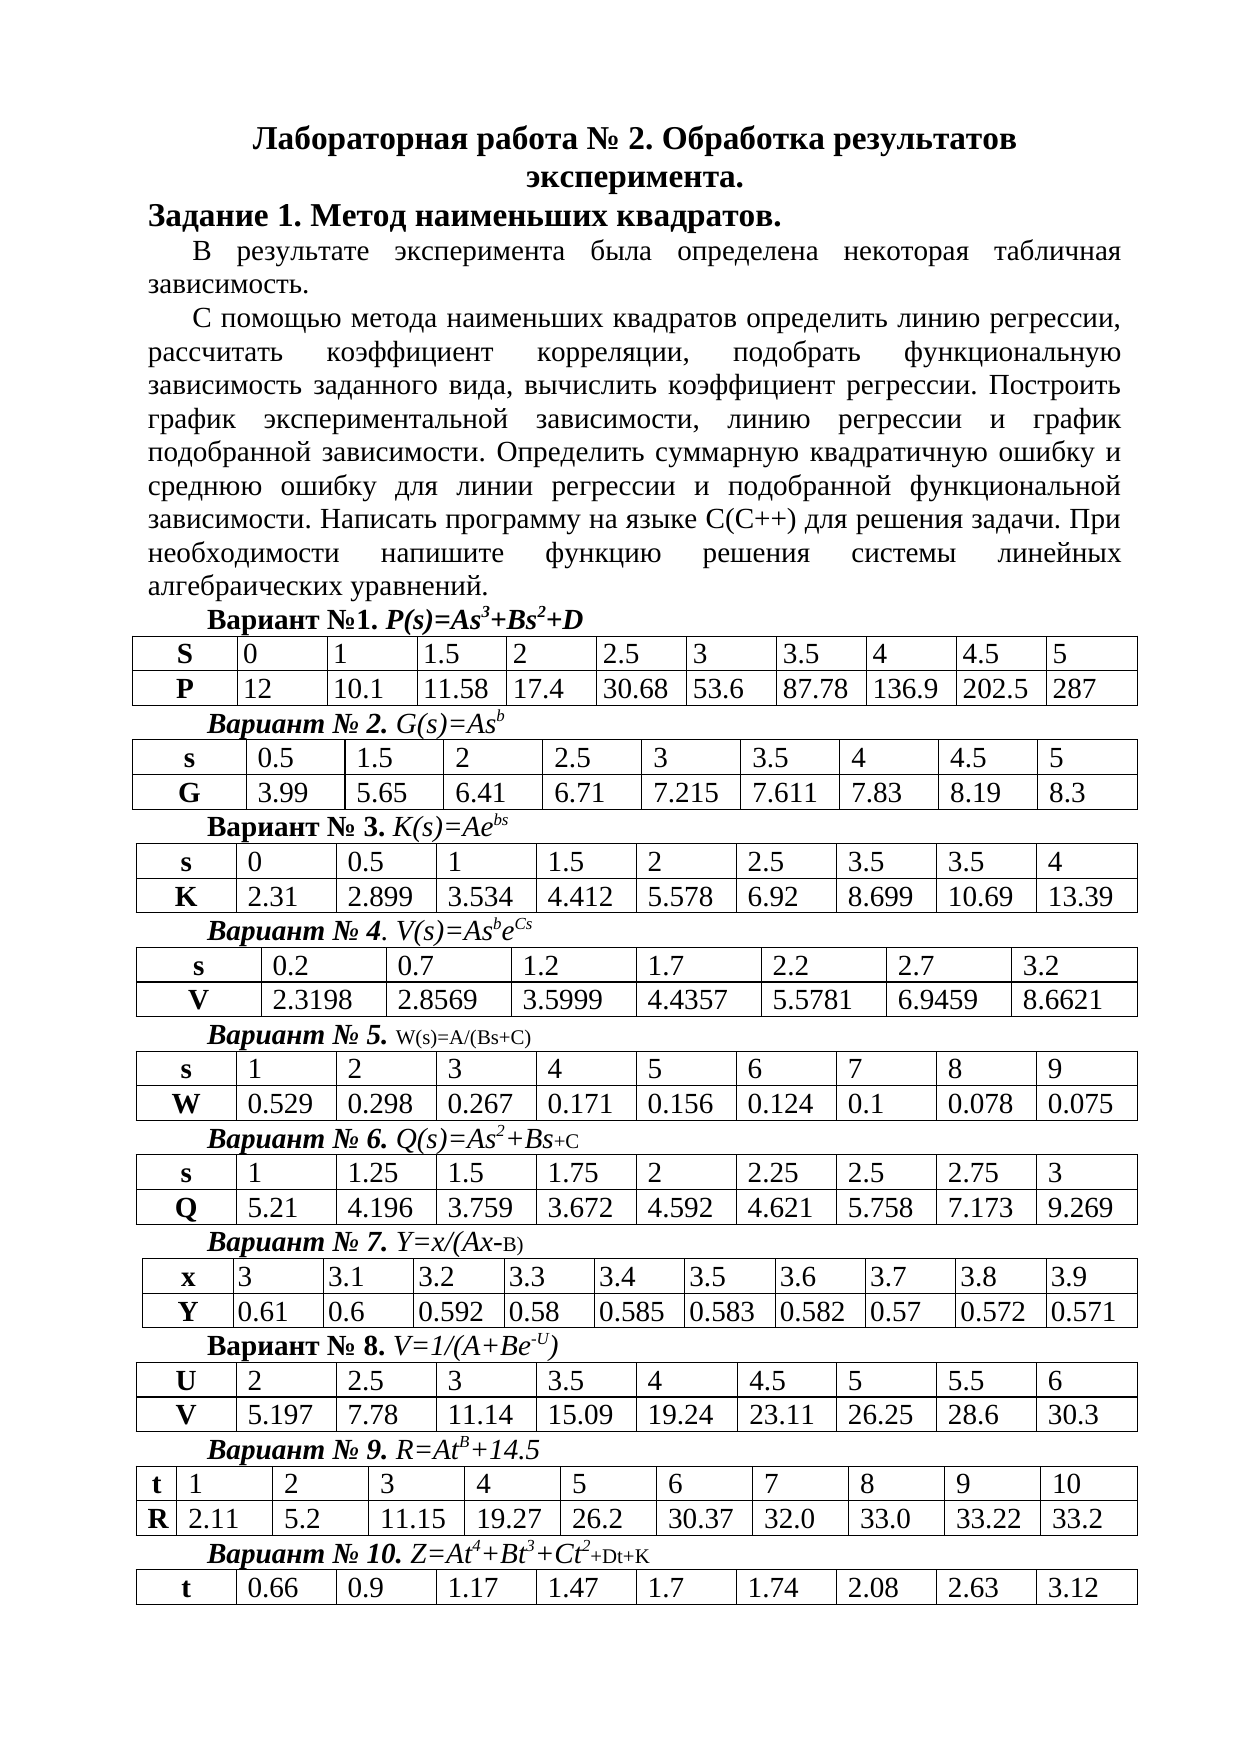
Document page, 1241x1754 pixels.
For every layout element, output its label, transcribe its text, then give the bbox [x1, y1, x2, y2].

table_header 3 [1037, 1155, 1137, 1189]
table_header 2.25 [737, 1155, 836, 1189]
table_header S [133, 637, 237, 670]
table_header 1.17 [437, 1570, 536, 1604]
table_header 5 [1047, 637, 1137, 670]
table_header 2 [637, 844, 736, 878]
table_cell 0.57 [866, 1294, 955, 1327]
table_header 0 [238, 637, 327, 670]
table_header 2.5 [837, 1155, 936, 1189]
table_cell 0.267 [437, 1086, 536, 1120]
text Вариант № 10. Z=At4+Bt3+Ct2+Dt+K [148, 1536, 1122, 1569]
table_header 3.9 [1047, 1259, 1137, 1293]
table_cell 30.37 [657, 1501, 752, 1535]
table_header 6 [1037, 1363, 1137, 1396]
table_cell 0.171 [537, 1086, 636, 1120]
table_cell 7.215 [642, 775, 740, 808]
table_cell 5.5781 [762, 983, 886, 1016]
table_cell 0.582 [776, 1294, 865, 1327]
table_cell 8.19 [939, 775, 1037, 808]
table_cell 4.196 [337, 1190, 436, 1223]
table_header 1.5 [437, 1155, 536, 1189]
table_cell 202.5 [957, 671, 1046, 705]
table_header 3.2 [414, 1259, 504, 1293]
table_cell 0.61 [234, 1294, 323, 1327]
table_cell 0.1 [837, 1086, 936, 1120]
table_cell 4.412 [537, 879, 636, 912]
table_header 2 [507, 637, 596, 670]
table_cell V [137, 1398, 236, 1431]
table_header 3.7 [866, 1259, 955, 1293]
table_header s [137, 1052, 236, 1085]
table_cell 4.621 [737, 1190, 836, 1223]
text Вариант № 2. G(s)=Asb [148, 706, 1122, 739]
table_cell 5.197 [237, 1398, 336, 1431]
table_cell 19.27 [465, 1501, 560, 1535]
table_cell 0.6 [324, 1294, 413, 1327]
table_header 9 [945, 1467, 1040, 1500]
table_cell 0.075 [1037, 1086, 1137, 1120]
table_header 3.5 [537, 1363, 636, 1396]
table_cell 8.6621 [1012, 983, 1137, 1016]
table_header 5 [637, 1052, 736, 1085]
table_cell 3.5999 [512, 983, 636, 1016]
table_cell 53.6 [687, 671, 776, 705]
table_header 3 [642, 740, 740, 774]
subtitle Задание 1. Метод наименьших квадратов. [148, 195, 1122, 233]
table_cell 10.69 [937, 879, 1036, 912]
table_cell 13.39 [1037, 879, 1137, 912]
table_header t [137, 1570, 236, 1604]
table_cell 5.2 [273, 1501, 368, 1535]
table_header 3 [437, 1052, 536, 1085]
table_cell 2.899 [337, 879, 436, 912]
text Вариант № 9. R=AtB+14.5 [148, 1432, 1122, 1466]
table_cell 11.14 [437, 1398, 536, 1431]
table_cell 3.534 [437, 879, 536, 912]
table_header 1 [237, 1155, 336, 1189]
table_cell 9.269 [1037, 1190, 1137, 1223]
table_cell 0.298 [337, 1086, 436, 1120]
table_header 2.5 [337, 1363, 436, 1396]
table_header 3.5 [777, 637, 866, 670]
table_header 4 [637, 1363, 737, 1396]
table_header 4 [1037, 844, 1137, 878]
table_header 2.7 [887, 948, 1011, 981]
table_cell 5.21 [237, 1190, 336, 1223]
table_cell 2.3198 [262, 983, 386, 1016]
table_cell 32.0 [753, 1501, 848, 1535]
table_header 3.1 [324, 1259, 413, 1293]
table_cell 33.2 [1041, 1501, 1137, 1535]
table_cell 12 [238, 671, 327, 705]
table_header 2 [273, 1467, 368, 1500]
table_header 0 [237, 844, 336, 878]
table_header 3 [234, 1259, 323, 1293]
table_cell 3.672 [537, 1190, 636, 1223]
table_header 3.5 [937, 844, 1036, 878]
table_cell 4.4357 [637, 983, 761, 1016]
table_cell V [137, 983, 261, 1016]
table_header 0.5 [337, 844, 436, 878]
table_cell 136.9 [867, 671, 956, 705]
table_header 2 [237, 1363, 336, 1396]
table_header 2.5 [543, 740, 641, 774]
table_cell 0.592 [414, 1294, 504, 1327]
table_cell 5.758 [837, 1190, 936, 1223]
table_cell 0.156 [637, 1086, 736, 1120]
text В результате эксперимента была определена некоторая табличная зависимость. [148, 233, 1122, 300]
table_cell 33.22 [945, 1501, 1040, 1535]
table_header 8 [849, 1467, 944, 1500]
table_header 2.5 [737, 844, 836, 878]
table_cell 4.592 [637, 1190, 736, 1223]
table_header 2.08 [837, 1570, 936, 1604]
table_header 4 [537, 1052, 636, 1085]
table_cell 30.3 [1037, 1398, 1137, 1431]
table_cell 26.2 [561, 1501, 656, 1535]
table_header 2.63 [937, 1570, 1036, 1604]
text С помощью метода наименьших квадратов определить линию регрессии, рассчитать коэффициент корреляции, подобрать функциональную зависимость заданного вида, вычислить коэффициент регрессии. Построить график экспериментальной зависимости, линию регрессии и график подобранной зависимости. Определить суммарную квадратичную ошибку и среднюю ошибку для линии регрессии и подобранной функциональной зависимости. Написать программу на языке С(С++) для решения задачи. При необходимости напишите функцию решения системы линейных алгебраических уравнений. [148, 300, 1122, 602]
table_header 3 [687, 637, 776, 670]
table_cell 2.11 [177, 1501, 272, 1535]
table_cell Y [143, 1294, 233, 1327]
table_cell 3.99 [247, 775, 344, 808]
table_cell 11.15 [369, 1501, 464, 1535]
table_header 1.2 [512, 948, 636, 981]
table_header 0.7 [387, 948, 511, 981]
table_cell 0.585 [595, 1294, 684, 1327]
table_cell 287 [1047, 671, 1137, 705]
table_cell Q [137, 1190, 236, 1223]
table_cell 8.699 [837, 879, 936, 912]
table_cell R [137, 1501, 176, 1535]
table_header 4 [465, 1467, 560, 1500]
table_cell 6.9459 [887, 983, 1011, 1016]
subtitle Лабораторная работа № 2. Обработка результатов эксперимента. [148, 118, 1122, 195]
table_header 5 [1038, 740, 1137, 774]
table_cell 15.09 [537, 1398, 636, 1431]
table_header 3.6 [776, 1259, 865, 1293]
table_header 1.5 [537, 844, 636, 878]
table_header s [137, 844, 236, 878]
table_header 1.7 [637, 1570, 736, 1604]
table_header 3.8 [956, 1259, 1046, 1293]
table_header 8 [937, 1052, 1036, 1085]
table_header 1.5 [346, 740, 443, 774]
text Вариант №1. P(s)=As3+Bs2+D [148, 602, 1122, 636]
table_header 1 [237, 1052, 336, 1085]
table_cell P [133, 671, 237, 705]
table_header 1 [177, 1467, 272, 1500]
table_cell 11.58 [418, 671, 506, 705]
table_header 7 [753, 1467, 848, 1500]
table_header 3.2 [1012, 948, 1137, 981]
table_header 2 [637, 1155, 736, 1189]
table_header 3.5 [741, 740, 839, 774]
table_header 5 [561, 1467, 656, 1500]
text Вариант № 7. Y=x/(Ax-B) [148, 1225, 1122, 1258]
table_cell 0.583 [685, 1294, 775, 1327]
table_header 9 [1037, 1052, 1137, 1085]
table_header 2.75 [937, 1155, 1036, 1189]
table_cell 6.71 [543, 775, 641, 808]
text Вариант № 5. W(s)=A/(Bs+C) [148, 1017, 1122, 1051]
table_header 10 [1041, 1467, 1137, 1500]
table_header 3.5 [837, 844, 936, 878]
text Вариант № 4. V(s)=AsbеCs [148, 913, 1122, 947]
table_header 7 [837, 1052, 936, 1085]
table_header s [133, 740, 246, 774]
table_cell G [133, 775, 246, 808]
table_cell 87.78 [777, 671, 866, 705]
table_header 1.7 [637, 948, 761, 981]
table_cell 30.68 [597, 671, 686, 705]
table_header 3.3 [505, 1259, 594, 1293]
table_header 1.47 [537, 1570, 636, 1604]
table_cell 2.31 [237, 879, 336, 912]
table_header 1.75 [537, 1155, 636, 1189]
table_cell 0.124 [737, 1086, 836, 1120]
table_cell 0.529 [237, 1086, 336, 1120]
table_header 0.66 [237, 1570, 336, 1604]
table_cell 3.759 [437, 1190, 536, 1223]
table_cell 33.0 [849, 1501, 944, 1535]
table_header 0.9 [337, 1570, 436, 1604]
table_cell 8.3 [1038, 775, 1137, 808]
table_cell K [137, 879, 236, 912]
table_header 4 [867, 637, 956, 670]
table_cell 0.572 [956, 1294, 1046, 1327]
table_header s [137, 948, 261, 981]
table_header 4.5 [957, 637, 1046, 670]
table_cell 19.24 [637, 1398, 737, 1431]
table_header 1.74 [737, 1570, 836, 1604]
table_header 5.5 [937, 1363, 1036, 1396]
table_cell 17.4 [507, 671, 596, 705]
table_header 3.5 [685, 1259, 775, 1293]
table_cell 7.83 [840, 775, 938, 808]
table_header 5 [837, 1363, 936, 1396]
table_cell 5.65 [346, 775, 443, 808]
table_header 0.5 [247, 740, 344, 774]
table_header 1.25 [337, 1155, 436, 1189]
table_header 0.2 [262, 948, 386, 981]
text Вариант № 3. K(s)=Aеbs [148, 810, 1122, 843]
table_header 6 [737, 1052, 836, 1085]
table_header 4.5 [738, 1363, 836, 1396]
text Вариант № 6. Q(s)=As2+Bs+C [148, 1121, 1122, 1154]
table_cell 26.25 [837, 1398, 936, 1431]
table_header 1 [437, 844, 536, 878]
table_header 4 [840, 740, 938, 774]
table_header 6 [657, 1467, 752, 1500]
table_cell 6.41 [444, 775, 542, 808]
table_cell 0.078 [937, 1086, 1036, 1120]
table_cell 28.6 [937, 1398, 1036, 1431]
table_header 2.5 [597, 637, 686, 670]
table_header 3 [369, 1467, 464, 1500]
table_header 1 [328, 637, 417, 670]
table_cell 2.8569 [387, 983, 511, 1016]
table_header 1.5 [418, 637, 506, 670]
table_cell 7.173 [937, 1190, 1036, 1223]
text Вариант № 8. V=1/(A+Be-U) [148, 1328, 1122, 1362]
table_header s [137, 1155, 236, 1189]
table_cell 6.92 [737, 879, 836, 912]
table_header 2 [444, 740, 542, 774]
table_header t [137, 1467, 176, 1500]
table_cell 23.11 [738, 1398, 836, 1431]
table_header 2.2 [762, 948, 886, 981]
table_header 3.4 [595, 1259, 684, 1293]
table_cell 0.571 [1047, 1294, 1137, 1327]
table_cell W [137, 1086, 236, 1120]
table_header 3.12 [1037, 1570, 1137, 1604]
table_header 2 [337, 1052, 436, 1085]
table_cell 10.1 [328, 671, 417, 705]
table_header 3 [437, 1363, 536, 1396]
table_cell 0.58 [505, 1294, 594, 1327]
table_header 4.5 [939, 740, 1037, 774]
table_cell 5.578 [637, 879, 736, 912]
table_cell 7.78 [337, 1398, 436, 1431]
table_header x [143, 1259, 233, 1293]
table_cell 7.611 [741, 775, 839, 808]
table_header U [137, 1363, 236, 1396]
